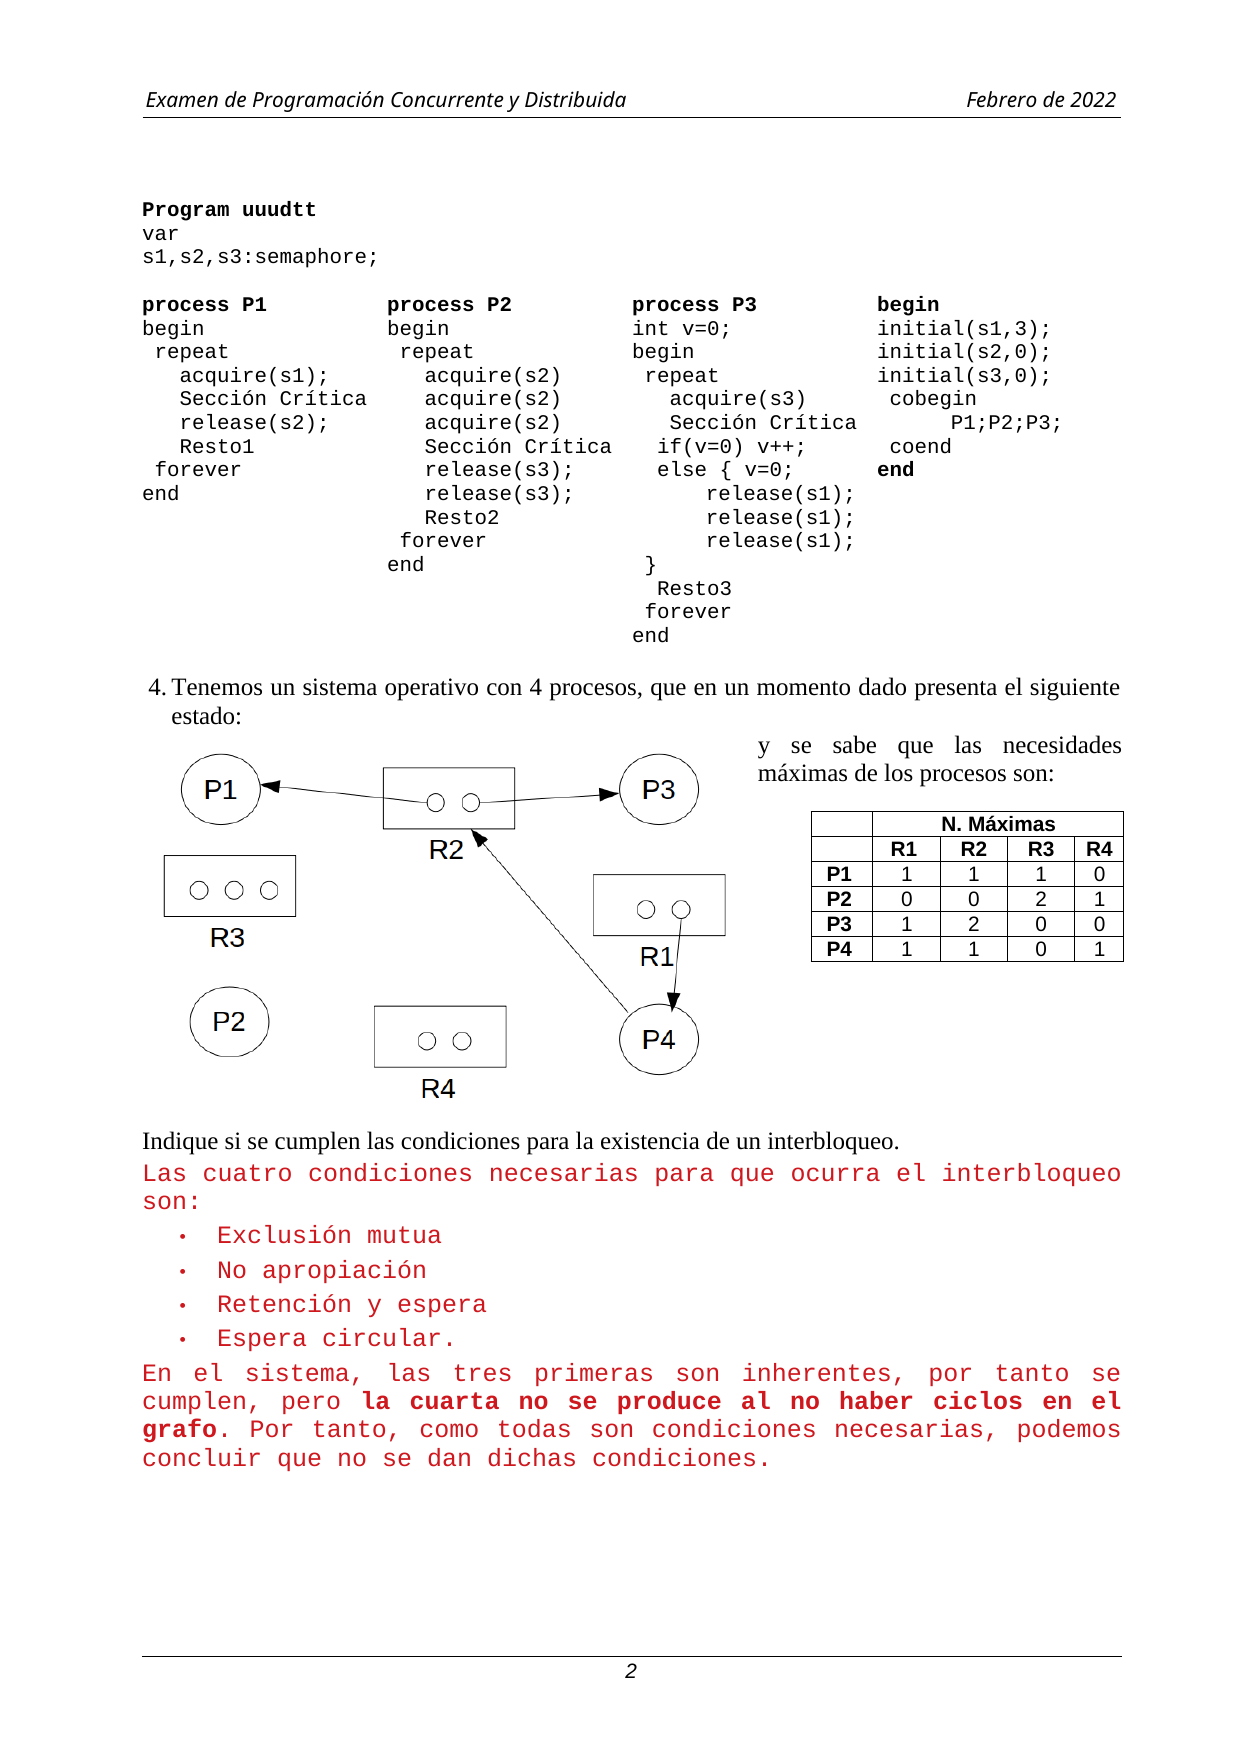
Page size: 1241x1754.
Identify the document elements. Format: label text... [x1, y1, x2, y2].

text forever [142, 459, 387, 483]
table_cell 0 [1008, 912, 1074, 936]
text } [632, 554, 877, 578]
text forever [632, 601, 877, 625]
text process P3 [632, 294, 877, 317]
table_cell 1 [873, 912, 940, 936]
text var [142, 223, 387, 247]
table_cell 1 [1075, 887, 1123, 911]
table_cell 0 [941, 887, 1007, 911]
text acquire(s2) [387, 365, 632, 388]
text release(s3); [387, 483, 632, 507]
text repeat [387, 341, 632, 365]
text begin [142, 317, 387, 341]
text En el sistema, las tres primeras son inherentes, por tanto se cumplen, pero la cuarta no se produce al no haber ciclos en el grafo. Por tanto, como todas son condiciones necesarias, podemos concluir que no se dan dichas condiciones. [142, 1360, 1122, 1473]
text Resto1 [142, 436, 387, 459]
text begin [877, 294, 1122, 317]
text process P1 [142, 294, 387, 317]
table_cell 1 [1075, 937, 1123, 961]
table_cell [812, 837, 872, 861]
table_cell R3 [1008, 837, 1074, 861]
text else { v=0; [632, 459, 877, 483]
list Retención y espera [179, 1292, 1122, 1320]
text Program uuudtt [142, 199, 387, 223]
text acquire(s1); [142, 365, 387, 388]
table_cell 0 [1075, 862, 1123, 886]
text begin [387, 317, 632, 341]
text end [877, 459, 1122, 483]
table_cell R2 [941, 837, 1007, 861]
table_cell P1 [812, 862, 872, 886]
text P1;P2;P3; [877, 412, 1122, 436]
text release(s1); [632, 530, 877, 554]
text Indique si se cumplen las condiciones para la existencia de un interbloqueo. [142, 1126, 1122, 1154]
text end [142, 483, 387, 507]
table_cell 2 [941, 912, 1007, 936]
table_cell 2 [1008, 887, 1074, 911]
text initial(s3,0); [877, 365, 1122, 388]
text begin [632, 341, 877, 365]
text cobegin [877, 388, 1122, 412]
table_header [812, 812, 872, 836]
text end [632, 625, 877, 648]
text acquire(s2) [387, 388, 632, 412]
table_cell 0 [1075, 912, 1123, 936]
list Espera circular. [179, 1326, 1122, 1354]
table_cell 1 [873, 937, 940, 961]
table_header N. Máximas [873, 812, 1123, 836]
text process P2 [387, 294, 632, 317]
text if(v=0) v++; [632, 436, 877, 459]
text release(s1); [632, 507, 877, 530]
text initial(s2,0); [877, 341, 1122, 365]
text Las cuatro condiciones necesarias para que ocurra el interbloqueo son: [142, 1160, 1122, 1217]
text y se sabe que las necesidades máximas de los procesos son: [758, 730, 1122, 787]
table_cell P3 [812, 912, 872, 936]
text s1,s2,s3:semaphore; [142, 247, 387, 270]
text acquire(s3) [632, 388, 877, 412]
table_cell P2 [812, 887, 872, 911]
table_cell 1 [941, 937, 1007, 961]
text initial(s1,3); [877, 317, 1122, 341]
list Tenemos un sistema operativo con 4 procesos, que en un momento dado presenta el siguiente estado: [142, 672, 1122, 730]
text forever [387, 530, 632, 554]
text coend [877, 436, 1122, 459]
text Sección Crítica [387, 436, 632, 459]
picture [141, 739, 740, 1120]
text release(s3); [387, 459, 632, 483]
text end [387, 554, 632, 578]
list Exclusión mutua [179, 1223, 1122, 1251]
list No apropiación [179, 1257, 1122, 1286]
text Resto2 [387, 507, 632, 530]
table_cell R1 [873, 837, 940, 861]
table_cell 0 [1008, 937, 1074, 961]
table_cell 0 [873, 887, 940, 911]
table_cell R4 [1075, 837, 1123, 861]
table_cell 1 [941, 862, 1007, 886]
text release(s2); [142, 412, 387, 436]
table_cell P4 [812, 937, 872, 961]
text release(s1); [632, 483, 877, 507]
text Sección Crítica [632, 412, 877, 436]
text acquire(s2) [387, 412, 632, 436]
text repeat [632, 365, 877, 388]
text Resto3 [632, 578, 877, 601]
text Sección Crítica [142, 388, 387, 412]
text repeat [142, 341, 387, 365]
table_cell 1 [1008, 862, 1074, 886]
table_cell 1 [873, 862, 940, 886]
text int v=0; [632, 317, 877, 341]
